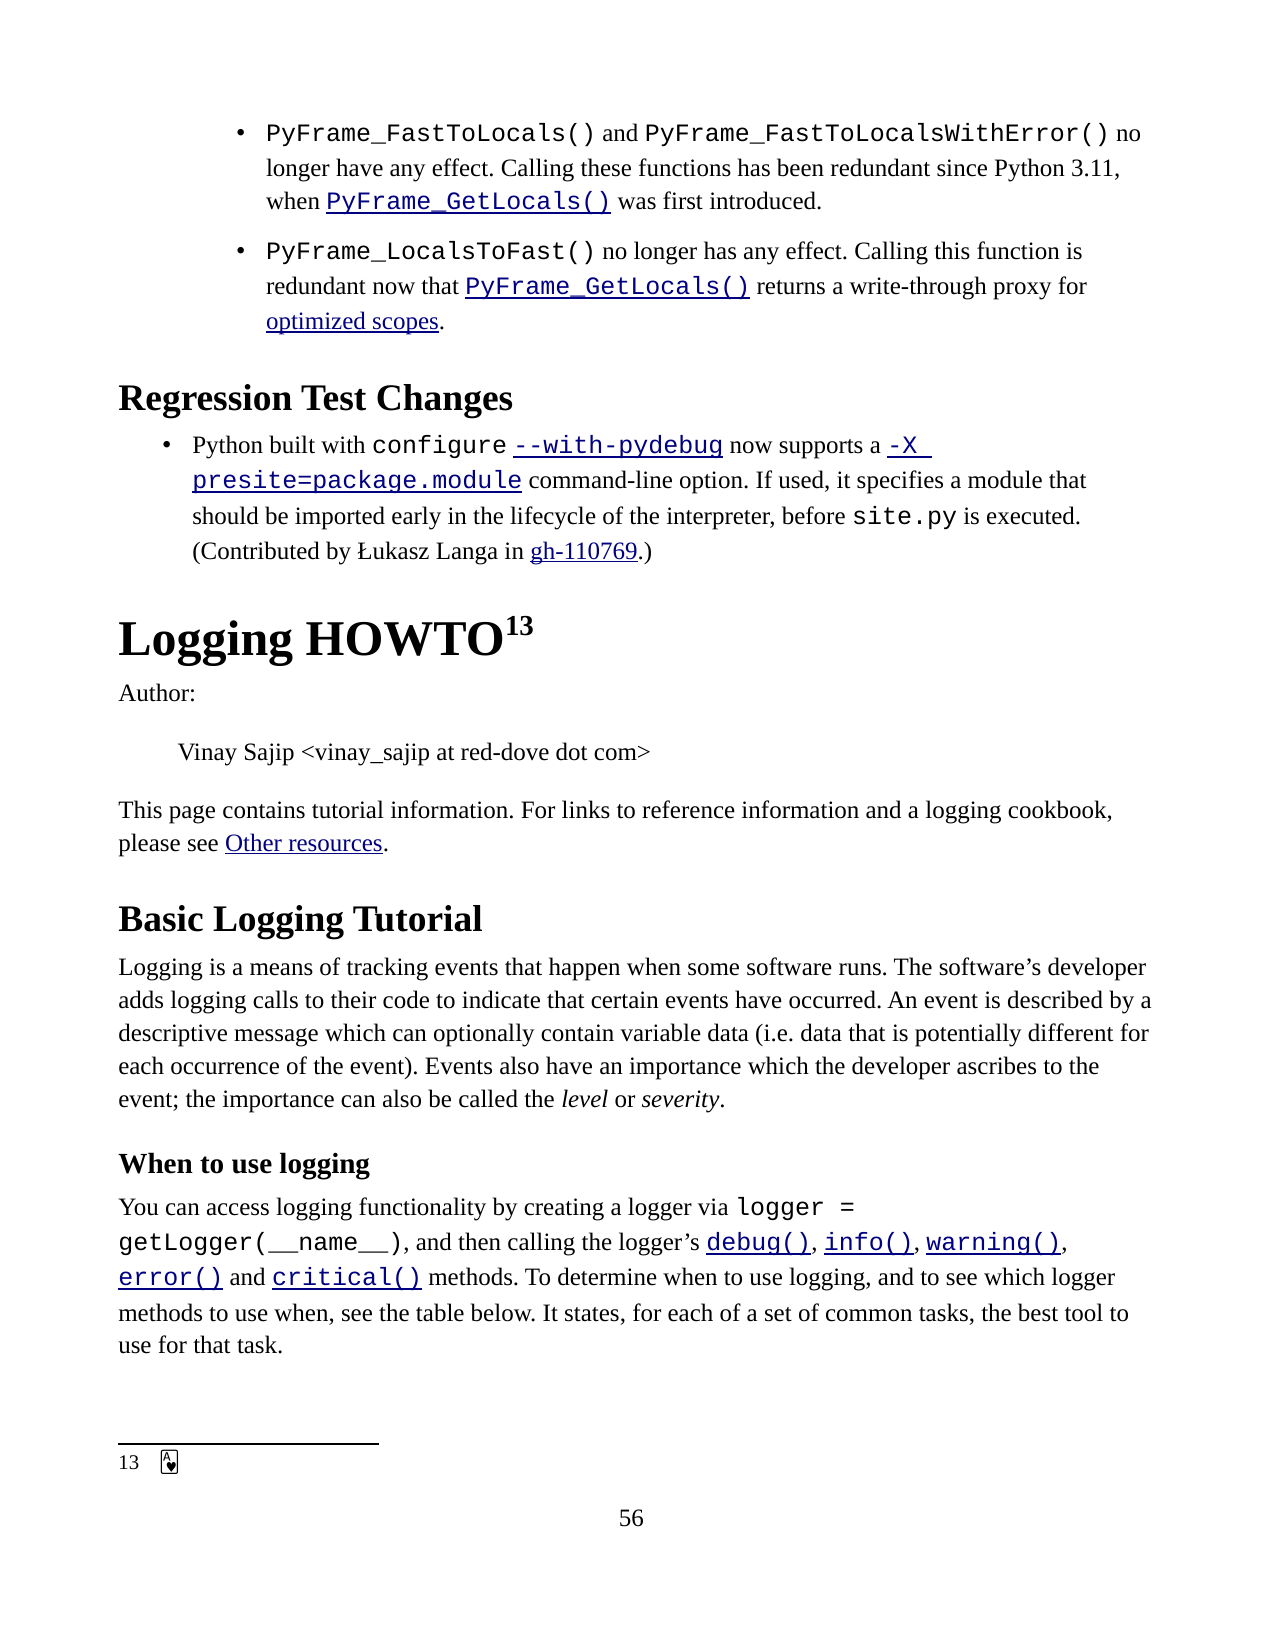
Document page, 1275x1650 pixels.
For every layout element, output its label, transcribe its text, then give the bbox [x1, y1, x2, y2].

text You can access logging functionality by creating a logger via logger = getLogger(__name__), and then calling the logger’s debug(), info(), warning(), error() and critical() methods. To determine when to use logging, and to see which logger methods to use when, see the table below. It states, for each of a set of common tasks, the best tool to use for that task. [118, 1192, 1157, 1359]
subtitle When to use logging [118, 1146, 1157, 1180]
list PyFrame_FastToLocals() and PyFrame_FastToLocalsWithError() no longer have any effect. Calling these functions has been redundant since Python 3.11, when PyFrame_GetLocals() was first introduced. [236, 118, 1157, 217]
text 🂱 [118, 1449, 1157, 1474]
subtitle Author: [118, 678, 1157, 707]
subtitle Basic Logging Tutorial [118, 896, 1157, 939]
subtitle Regression Test Changes [118, 375, 1157, 418]
text This page contains tutorial information. For links to reference information and a logging cookbook, please see Other resources. [118, 795, 1157, 857]
list PyFrame_LocalsToFast() no longer has any effect. Calling this function is redundant now that PyFrame_GetLocals() returns a write-through proxy for optimized scopes. [236, 236, 1157, 335]
subtitle Logging HOWTO [118, 608, 1157, 666]
list Python built with configure --with-pydebug now supports a -X presite=package.module command-line option. If used, it specifies a module that should be imported early in the lifecycle of the interpreter, before site.py is executed. (Contributed by Łukasz Langa in gh-110769.) [162, 431, 1157, 564]
list Vinay Sajip <vinay_sajip at red-dove dot com> [177, 737, 1157, 765]
text Logging is a means of tracking events that happen when some software runs. The software’s developer adds logging calls to their code to indicate that certain events have occurred. An event is described by a descriptive message which can optionally contain variable data (i.e. data that is potentially different for each occurrence of the event). Events also have an importance which the developer ascribes to the event; the importance can also be called the level or severity. [118, 952, 1157, 1113]
